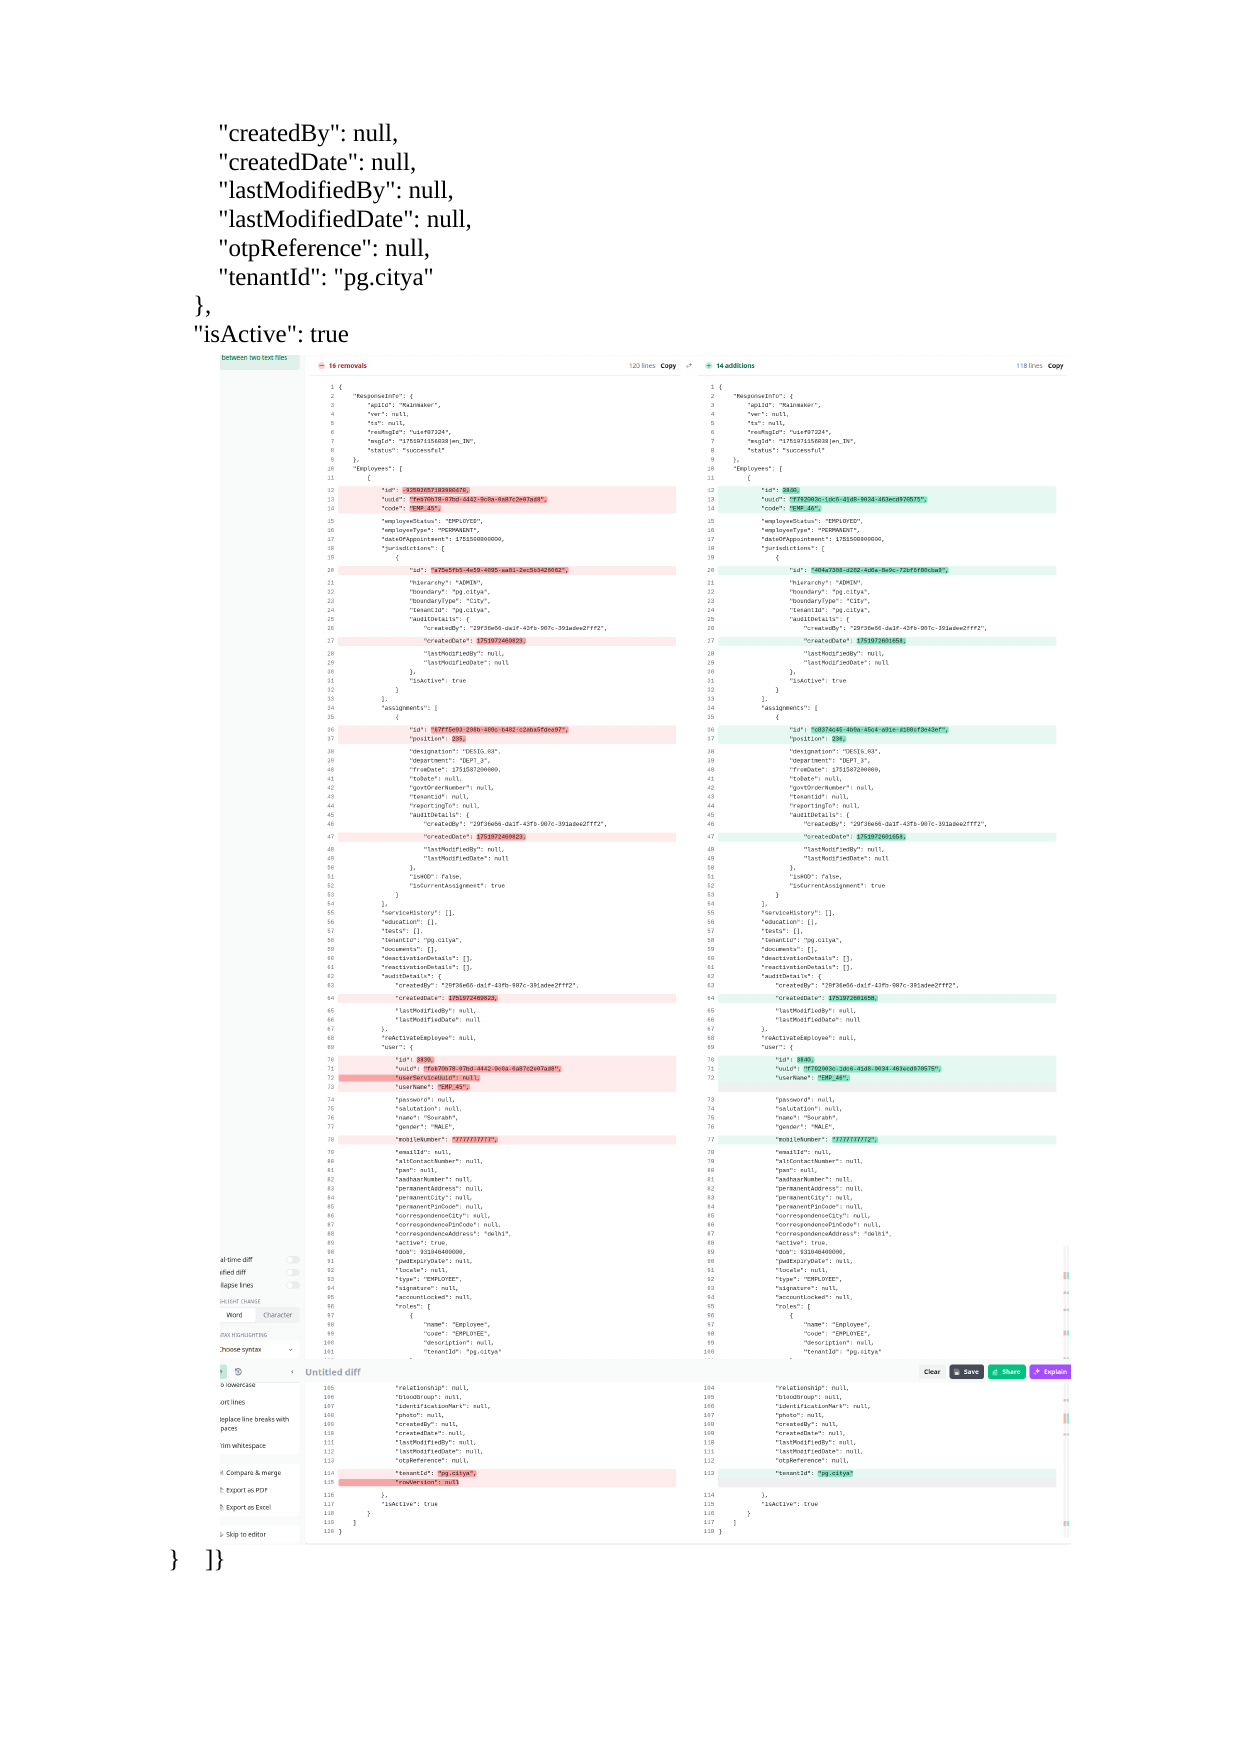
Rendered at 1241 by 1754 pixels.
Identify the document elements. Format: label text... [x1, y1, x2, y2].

text "lastModifiedDate": null, [118, 204, 1122, 233]
text "tenantId": "pg.citya" [118, 262, 1122, 291]
text "isActive": true [118, 319, 1122, 348]
text "otpReference": null, [118, 233, 1122, 262]
text } ]} [118, 348, 1122, 1573]
picture [220, 355, 1071, 1545]
text "createdDate": null, [118, 147, 1122, 176]
text "createdBy": null, [118, 118, 1122, 147]
text }, [118, 291, 1122, 319]
text "lastModifiedBy": null, [118, 176, 1122, 204]
